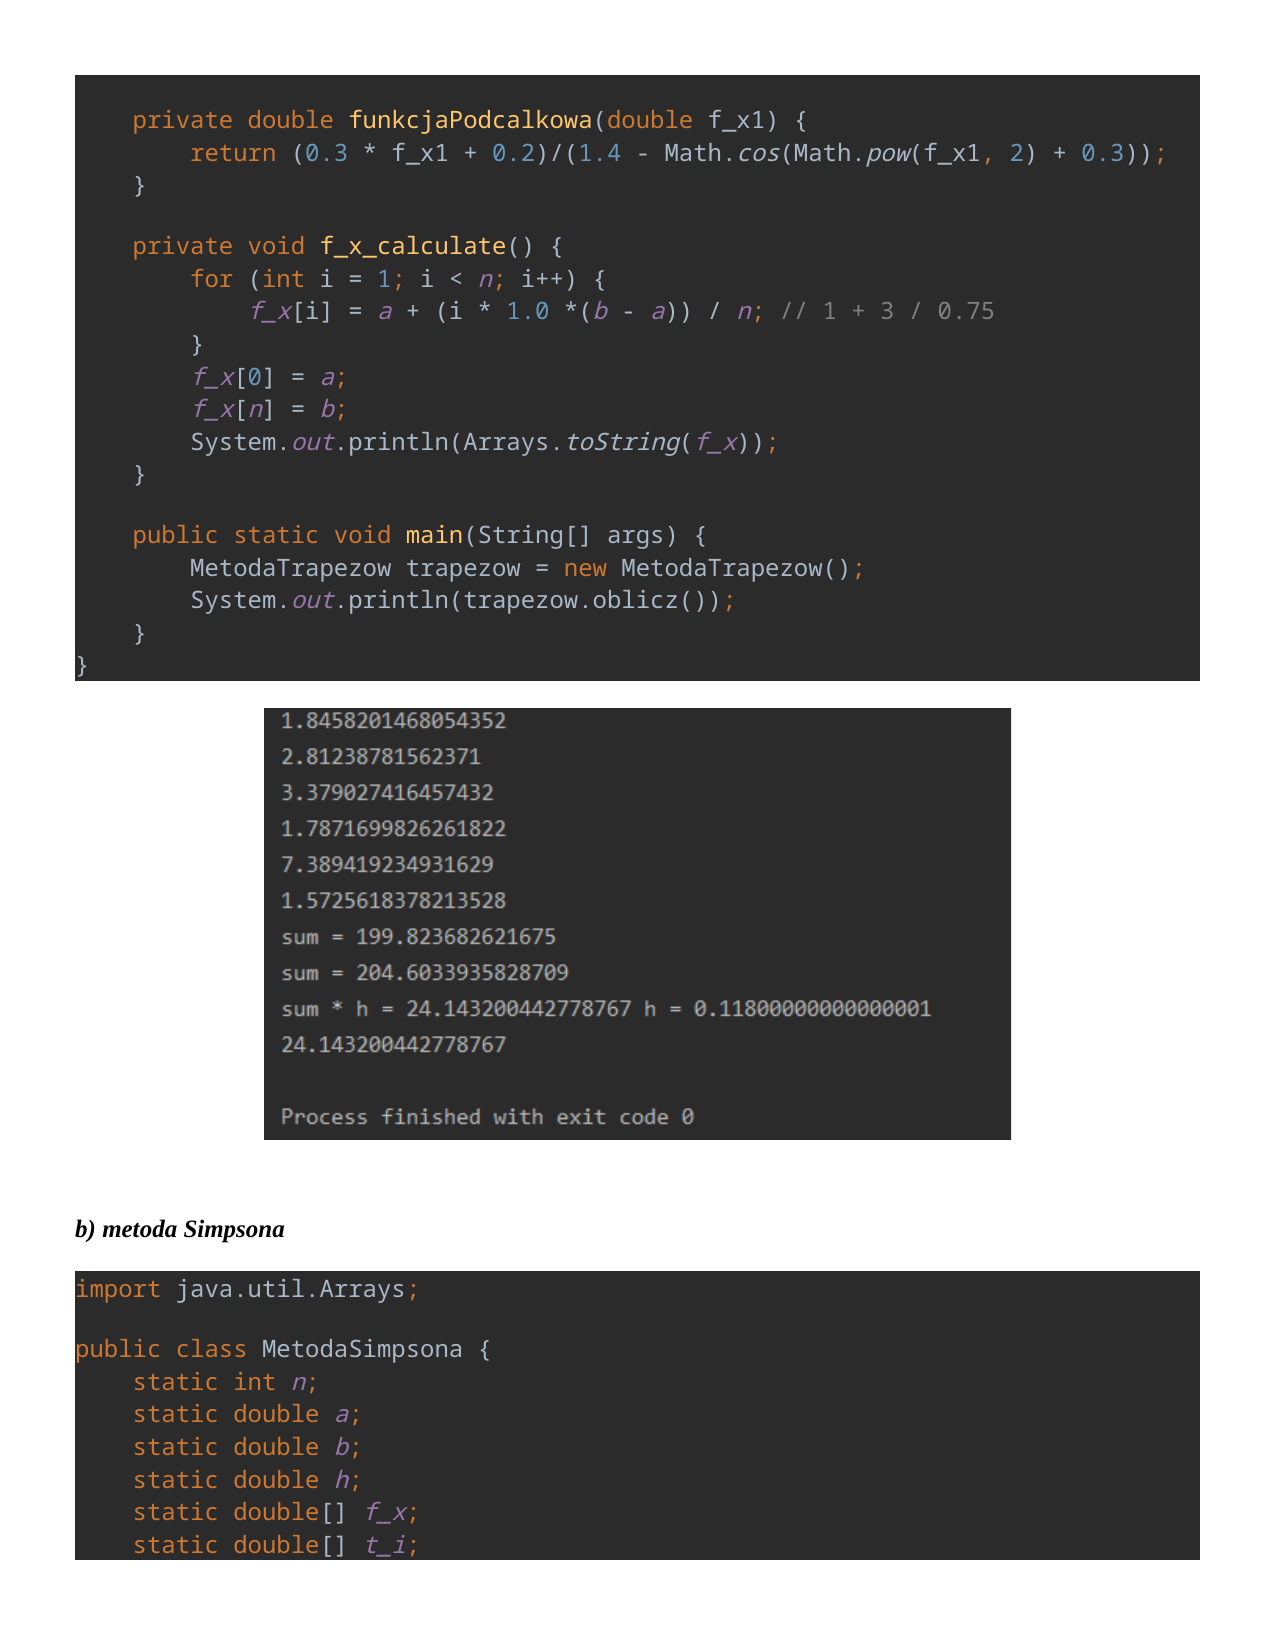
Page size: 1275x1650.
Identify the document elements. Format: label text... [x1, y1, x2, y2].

picture [264, 708, 1012, 1140]
text private double funkcjaPodcalkowa(double f_x1) { return (0.3 * f_x1 + 0.2)/(1.4 - Math.cos(Math.pow(f_x1, 2) + 0.3)); } private void f_x_calculate() { for (int i = 1; i < n; i++) { f_x[i] = a + (i * 1.0 *(b - a)) / n; // 1 + 3 / 0.75 } f_x[0] = a; f_x[n] = b; System.out.println(Arrays.toString(f_x)); } public static void main(String[] args) { MetodaTrapezow trapezow = new MetodaTrapezow(); System.out.println(trapezow.oblicz()); } } [75, 75, 1200, 681]
text b) metoda Simpsona [75, 1214, 1200, 1243]
text import java.util.Arrays; public class MetodaSimpsona { static int n; static double a; static double b; static double h; static double[] f_x; static double[] t_i; [75, 1271, 1200, 1560]
